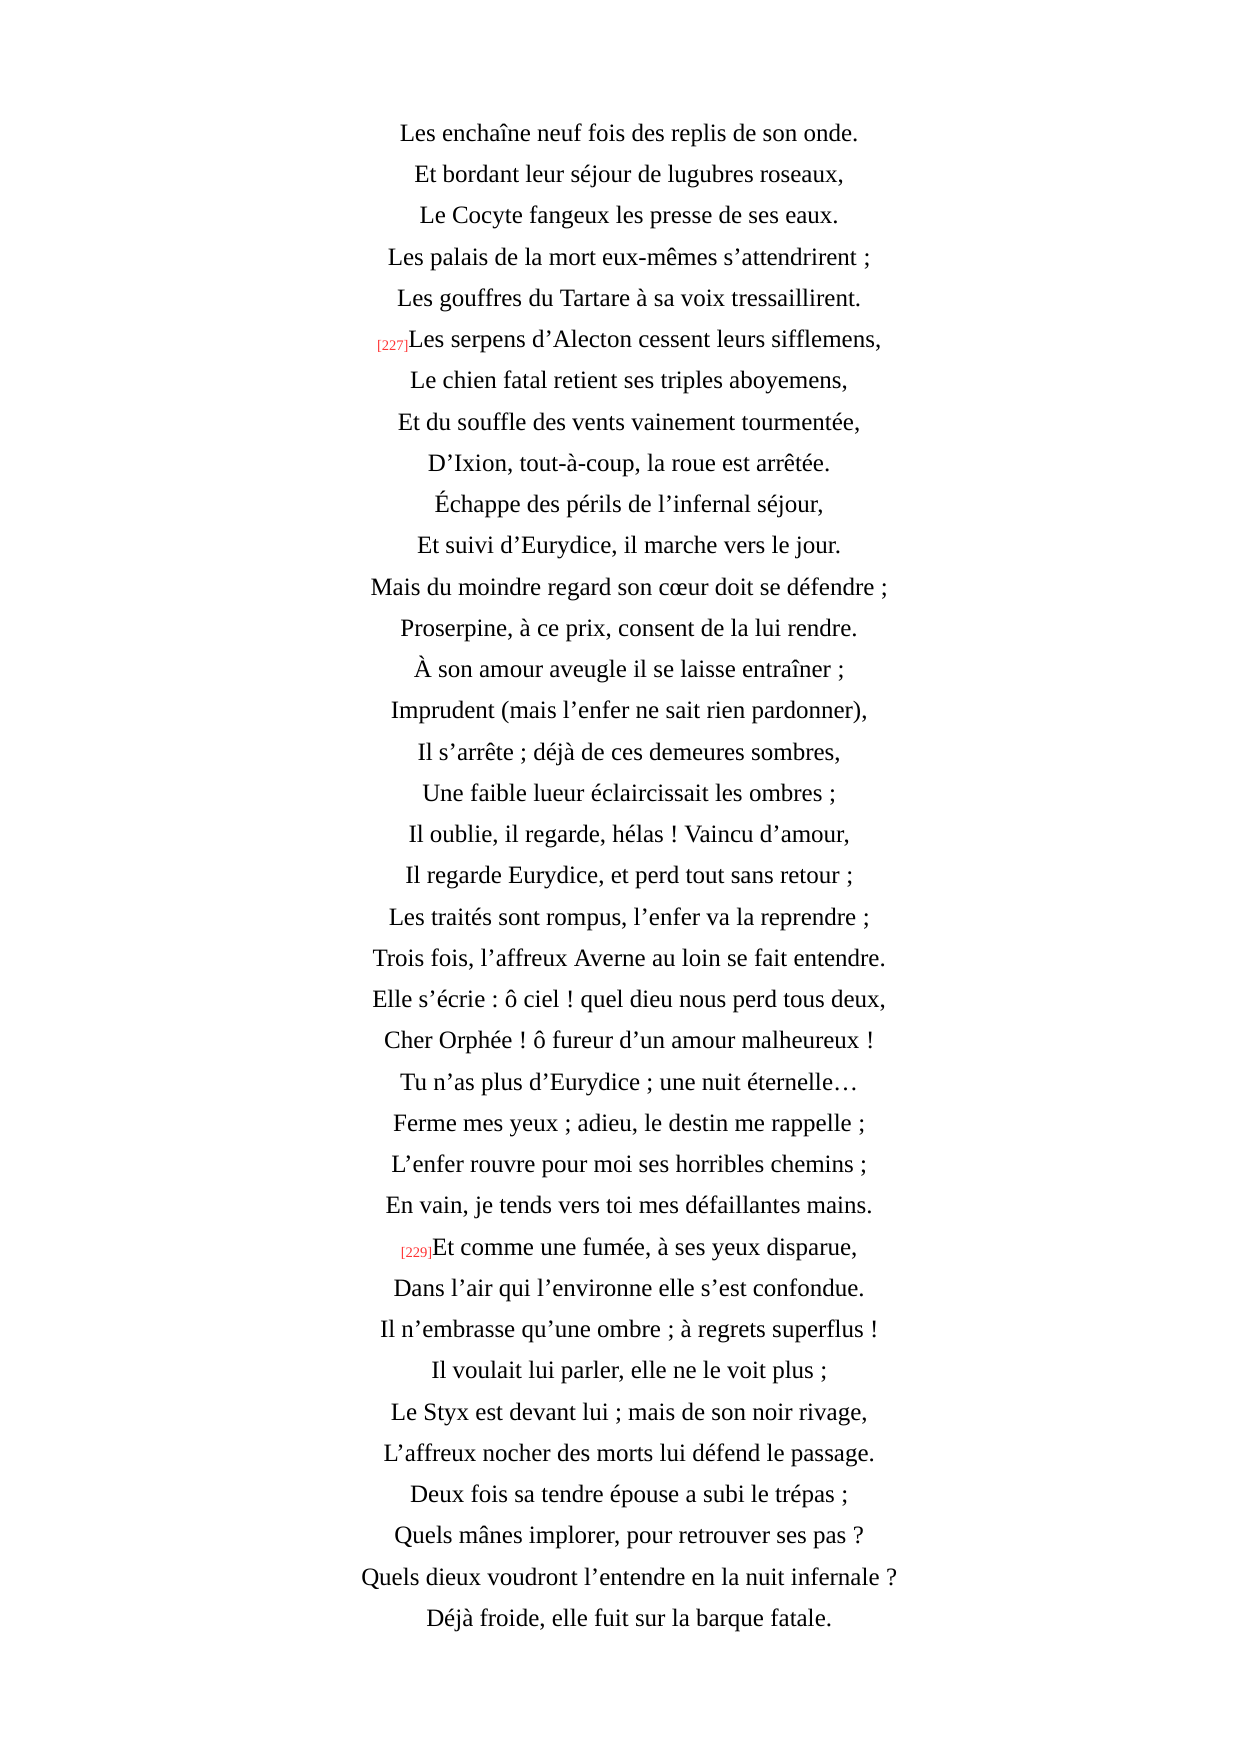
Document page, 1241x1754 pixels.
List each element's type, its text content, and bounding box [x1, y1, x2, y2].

text L’affreux nocher des morts lui défend le passage. [118, 1438, 1122, 1467]
text Ferme mes yeux ; adieu, le destin me rappelle ; [118, 1108, 1122, 1137]
text L’enfer rouvre pour moi ses horribles chemins ; [118, 1149, 1122, 1178]
text Il s’arrête ; déjà de ces demeures sombres, [118, 737, 1122, 766]
text Le Cocyte fangeux les presse de ses eaux. [118, 201, 1122, 229]
text [229]Et comme une fumée, à ses yeux disparue, [118, 1232, 1122, 1261]
text Il n’embrasse qu’une ombre ; à regrets superflus ! [118, 1314, 1122, 1343]
text Échappe des périls de l’infernal séjour, [118, 489, 1122, 518]
text D’Ixion, tout-à-coup, la roue est arrêtée. [118, 448, 1122, 477]
text Le chien fatal retient ses triples aboyemens, [118, 366, 1122, 394]
text Les enchaîne neuf fois des replis de son onde. [118, 118, 1122, 147]
text Tu n’as plus d’Eurydice ; une nuit éternelle… [118, 1067, 1122, 1096]
text Et bordant leur séjour de lugubres roseaux, [118, 159, 1122, 188]
text Imprudent (mais l’enfer ne sait rien pardonner), [118, 696, 1122, 724]
text Une faible lueur éclaircissait les ombres ; [118, 778, 1122, 807]
text Trois fois, l’affreux Averne au loin se fait entendre. [118, 943, 1122, 972]
text Le Styx est devant lui ; mais de son noir rivage, [118, 1397, 1122, 1426]
text Les traités sont rompus, l’enfer va la reprendre ; [118, 902, 1122, 931]
text Il oublie, il regarde, hélas ! Vaincu d’amour, [118, 819, 1122, 848]
text Mais du moindre regard son cœur doit se défendre ; [118, 572, 1122, 601]
text Les gouffres du Tartare à sa voix tressaillirent. [118, 283, 1122, 312]
text Et suivi d’Eurydice, il marche vers le jour. [118, 531, 1122, 559]
text Déjà froide, elle fuit sur la barque fatale. [118, 1603, 1122, 1632]
text [227]Les serpens d’Alecton cessent leurs sifflemens, [118, 324, 1122, 353]
text Dans l’air qui l’environne elle s’est confondue. [118, 1273, 1122, 1302]
text Elle s’écrie : ô ciel ! quel dieu nous perd tous deux, [118, 984, 1122, 1013]
text Il voulait lui parler, elle ne le voit plus ; [118, 1356, 1122, 1384]
text Quels dieux voudront l’entendre en la nuit infernale ? [118, 1562, 1122, 1591]
text Les palais de la mort eux-mêmes s’attendrirent ; [118, 242, 1122, 271]
text À son amour aveugle il se laisse entraîner ; [118, 654, 1122, 683]
text Cher Orphée ! ô fureur d’un amour malheureux ! [118, 1026, 1122, 1054]
text En vain, je tends vers toi mes défaillantes mains. [118, 1191, 1122, 1219]
text Proserpine, à ce prix, consent de la lui rendre. [118, 613, 1122, 642]
text Quels mânes implorer, pour retrouver ses pas ? [118, 1521, 1122, 1549]
text Il regarde Eurydice, et perd tout sans retour ; [118, 861, 1122, 889]
text Et du souffle des vents vainement tourmentée, [118, 407, 1122, 436]
text Deux fois sa tendre épouse a subi le trépas ; [118, 1479, 1122, 1508]
